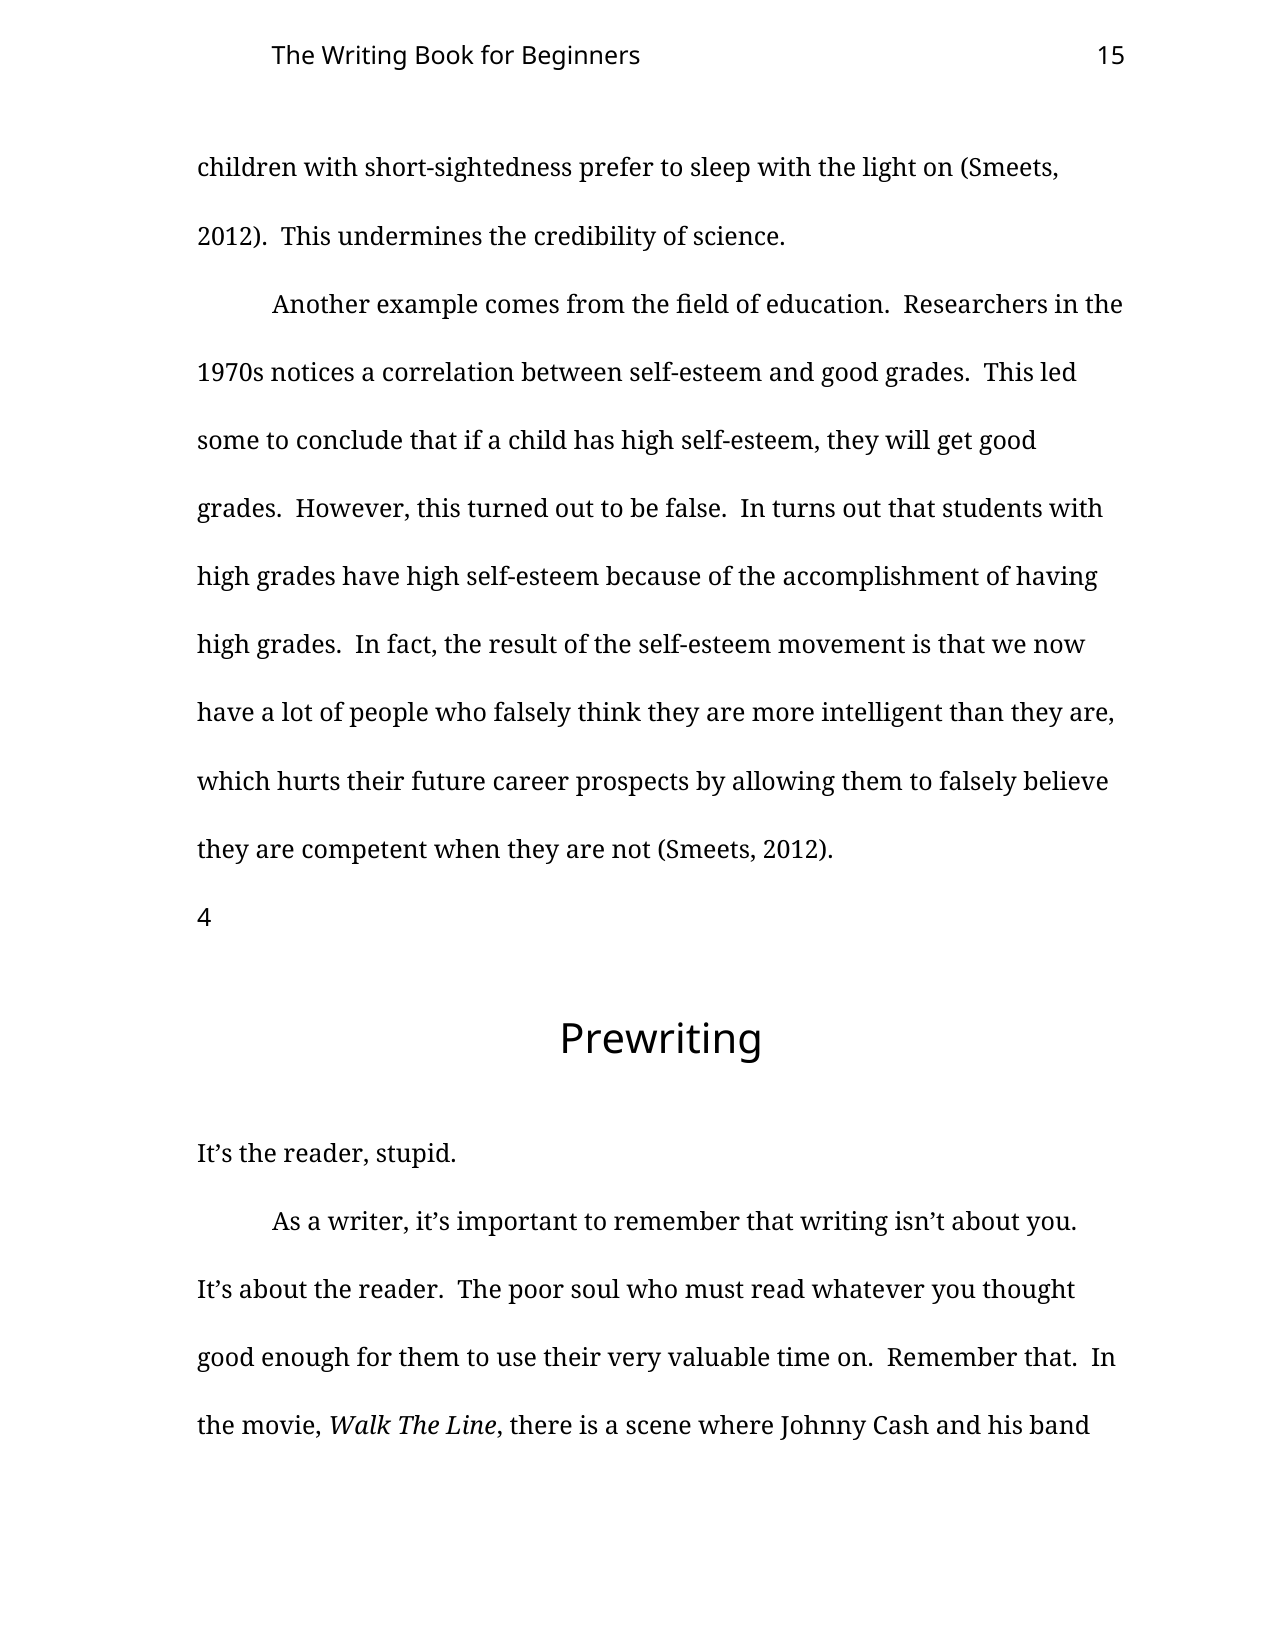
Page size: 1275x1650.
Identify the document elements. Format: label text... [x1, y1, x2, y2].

text It’s the reader, stupid. [197, 1135, 1125, 1169]
text children with short-sightedness prefer to sleep with the light on (Smeets, 2012). This undermines the credibility of science. [197, 150, 1125, 252]
text As a writer, it’s important to remember that writing isn’t about you. It’s about the reader. The poor soul who must read whatever you thought good enough for them to use their very valuable time on. Remember that. In the movie, Walk The Line, there is a scene where Johnny Cash and his band [197, 1203, 1125, 1442]
subtitle Prewriting [197, 1009, 1125, 1066]
text 4 [197, 899, 1125, 933]
text Another example comes from the field of education. Researchers in the 1970s notices a correlation between self-esteem and good grades. This led some to conclude that if a child has high self-esteem, they will get good grades. However, this turned out to be false. In turns out that students with high grades have high self-esteem because of the accomplishment of having high grades. In fact, the result of the self-esteem movement is that we now have a lot of people who falsely think they are more intelligent than they are, which hurts their future career prospects by allowing them to falsely believe they are competent when they are not (Smeets, 2012). [197, 286, 1125, 865]
